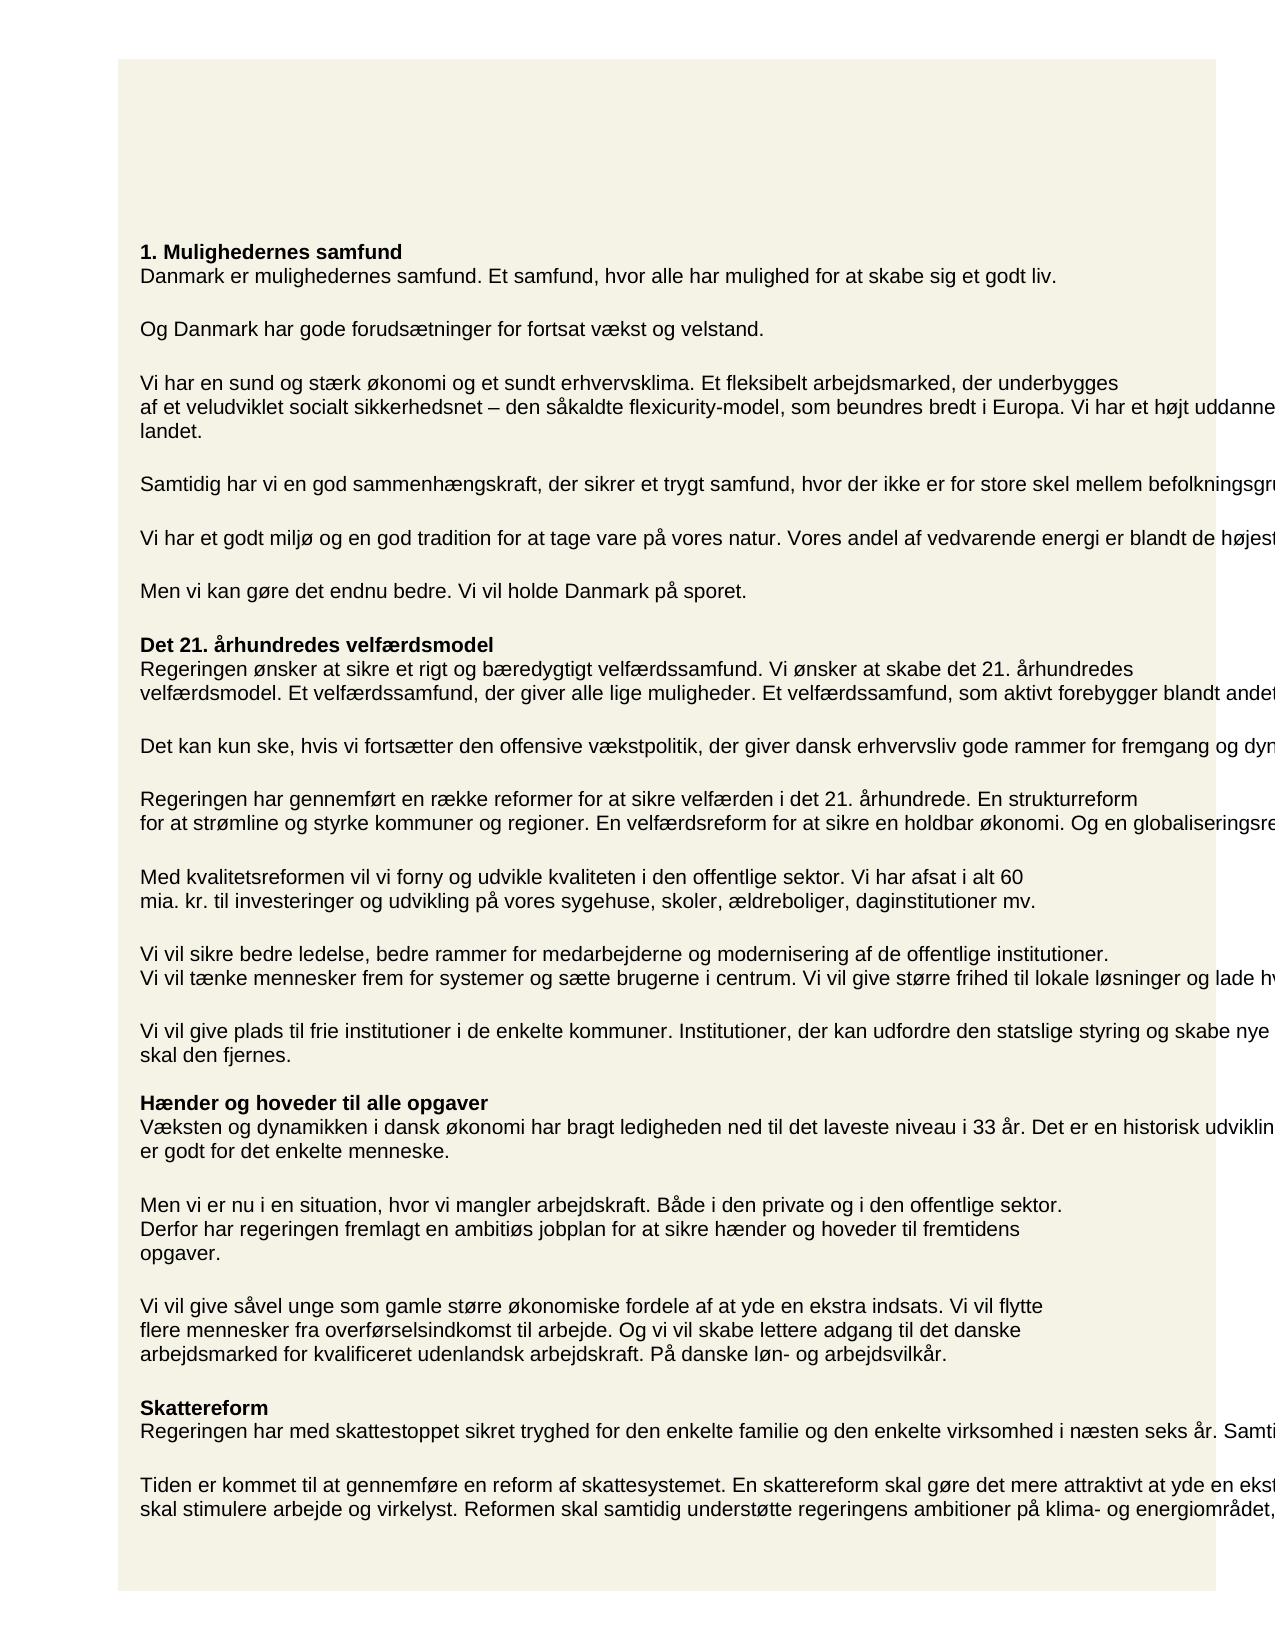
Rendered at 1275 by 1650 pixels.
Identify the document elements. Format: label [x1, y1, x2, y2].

table_cell [118, 240, 125, 1550]
table_cell [118, 117, 991, 149]
table_cell [132, 59, 991, 117]
table_cell [125, 240, 140, 1550]
table_header [118, 208, 125, 240]
table_cell [118, 59, 132, 117]
table_header [125, 208, 1275, 240]
